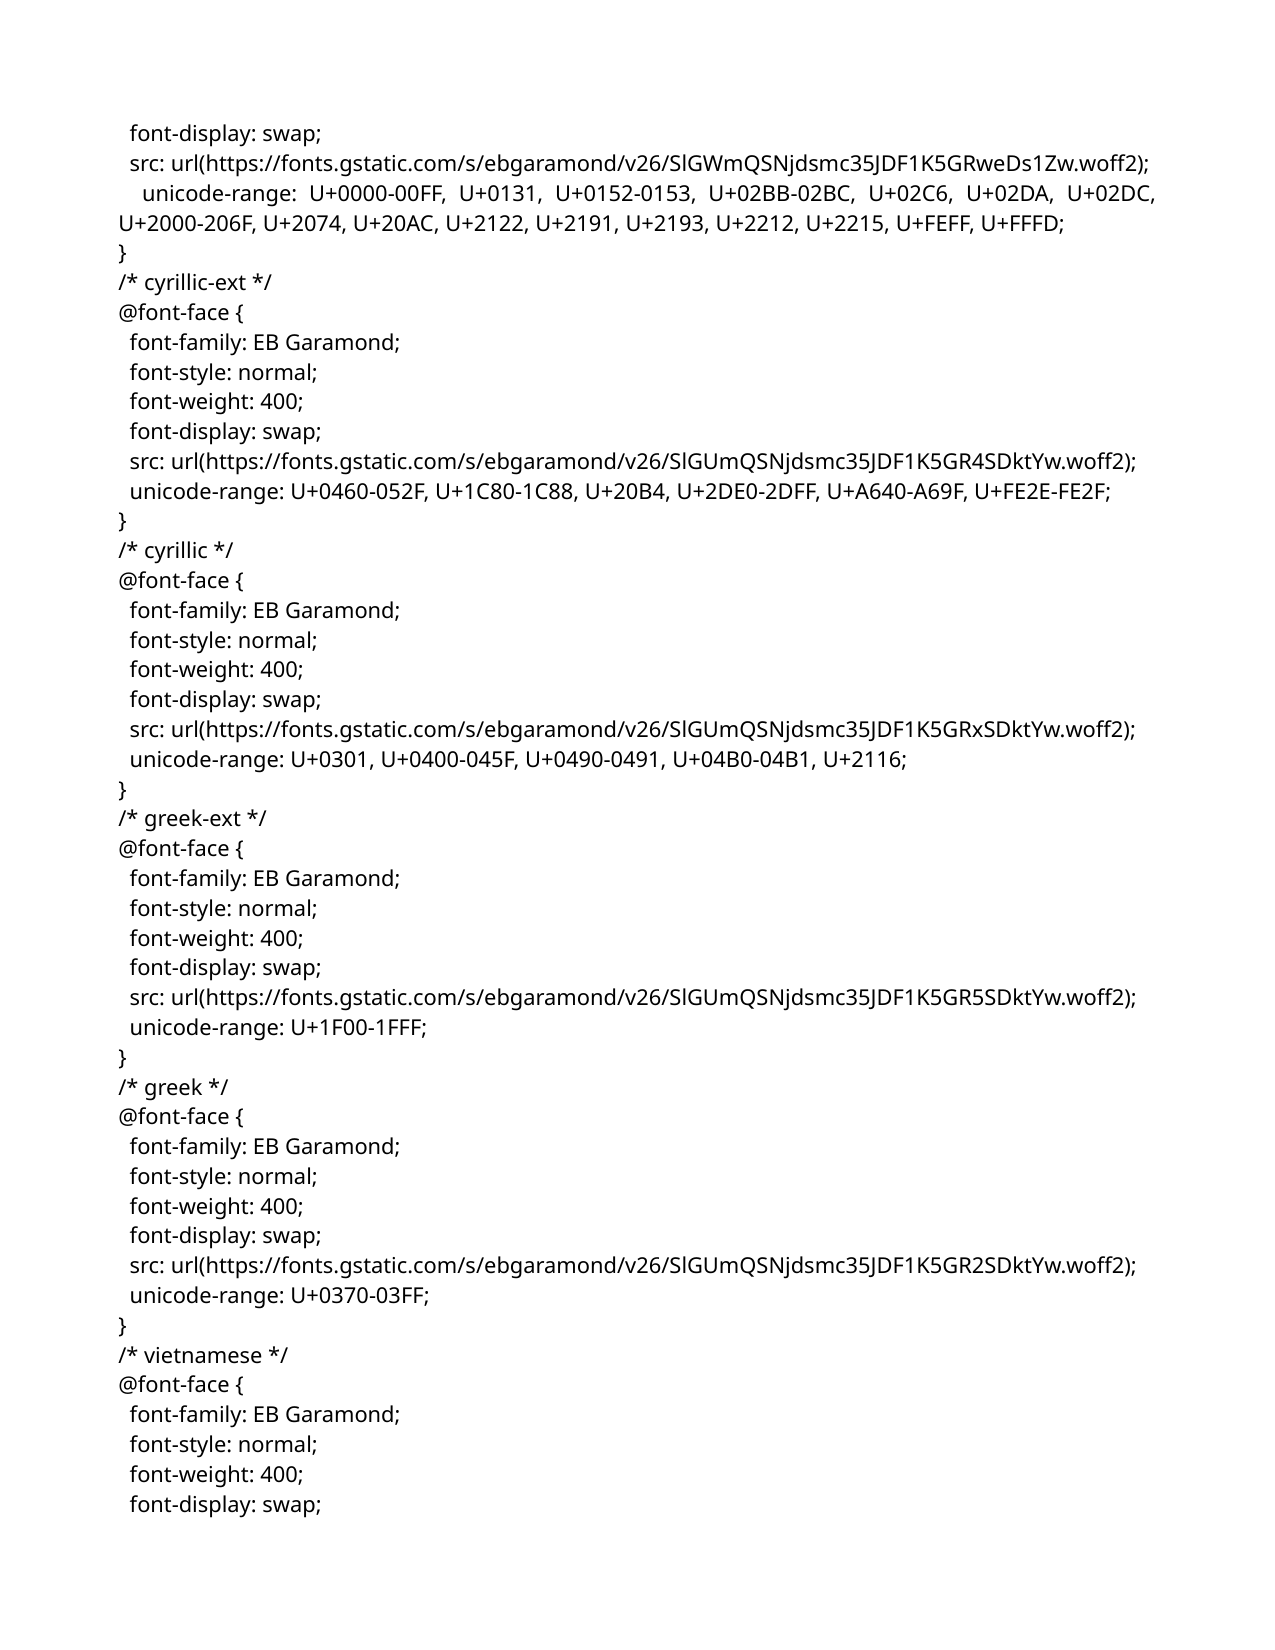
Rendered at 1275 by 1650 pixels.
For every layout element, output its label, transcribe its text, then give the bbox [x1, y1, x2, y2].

text font-style: normal; [118, 893, 1157, 922]
text @font-face { [118, 297, 1157, 327]
text @font-face { [118, 1101, 1157, 1131]
text font-style: normal; [118, 356, 1157, 386]
text font-family: EB Garamond; [118, 863, 1157, 893]
text unicode-range: U+0000-00FF, U+0131, U+0152-0153, U+02BB-02BC, U+02C6, U+02DA, U+02DC, U+2000-206F, U+2074, U+20AC, U+2122, U+2191, U+2193, U+2212, U+2215, U+FEFF, U+FFFD; [118, 178, 1157, 237]
text font-style: normal; [118, 1429, 1157, 1459]
text font-weight: 400; [118, 922, 1157, 952]
text unicode-range: U+0370-03FF; [118, 1280, 1157, 1310]
text /* cyrillic-ext */ [118, 267, 1157, 297]
text } [118, 237, 1157, 267]
text font-weight: 400; [118, 1459, 1157, 1488]
text src: url(https://fonts.gstatic.com/s/ebgaramond/v26/SlGUmQSNjdsmc35JDF1K5GR5SDktYw.woff2); [118, 982, 1157, 1012]
text src: url(https://fonts.gstatic.com/s/ebgaramond/v26/SlGUmQSNjdsmc35JDF1K5GR4SDktYw.woff2); [118, 446, 1157, 476]
text font-weight: 400; [118, 654, 1157, 684]
text @font-face { [118, 1369, 1157, 1399]
text /* vietnamese */ [118, 1339, 1157, 1369]
text } [118, 773, 1157, 803]
text font-style: normal; [118, 624, 1157, 654]
text @font-face { [118, 565, 1157, 595]
text src: url(https://fonts.gstatic.com/s/ebgaramond/v26/SlGUmQSNjdsmc35JDF1K5GRxSDktYw.woff2); [118, 714, 1157, 744]
text font-family: EB Garamond; [118, 595, 1157, 624]
text } [118, 1042, 1157, 1071]
text unicode-range: U+1F00-1FFF; [118, 1012, 1157, 1042]
text } [118, 505, 1157, 535]
text /* greek-ext */ [118, 803, 1157, 833]
text font-weight: 400; [118, 1191, 1157, 1220]
text src: url(https://fonts.gstatic.com/s/ebgaramond/v26/SlGWmQSNjdsmc35JDF1K5GRweDs1Zw.woff2); [118, 148, 1157, 178]
text font-family: EB Garamond; [118, 1399, 1157, 1429]
text font-display: swap; [118, 1220, 1157, 1250]
text font-display: swap; [118, 684, 1157, 714]
text font-weight: 400; [118, 386, 1157, 416]
text /* greek */ [118, 1071, 1157, 1101]
text unicode-range: U+0301, U+0400-045F, U+0490-0491, U+04B0-04B1, U+2116; [118, 744, 1157, 773]
text font-display: swap; [118, 118, 1157, 148]
text @font-face { [118, 833, 1157, 863]
text font-style: normal; [118, 1161, 1157, 1191]
text font-family: EB Garamond; [118, 1131, 1157, 1161]
text src: url(https://fonts.gstatic.com/s/ebgaramond/v26/SlGUmQSNjdsmc35JDF1K5GR2SDktYw.woff2); [118, 1250, 1157, 1280]
text unicode-range: U+0460-052F, U+1C80-1C88, U+20B4, U+2DE0-2DFF, U+A640-A69F, U+FE2E-FE2F; [118, 476, 1157, 505]
text font-family: EB Garamond; [118, 327, 1157, 356]
text /* cyrillic */ [118, 535, 1157, 565]
text } [118, 1310, 1157, 1339]
text font-display: swap; [118, 1488, 1157, 1518]
text font-display: swap; [118, 416, 1157, 446]
text font-display: swap; [118, 952, 1157, 982]
